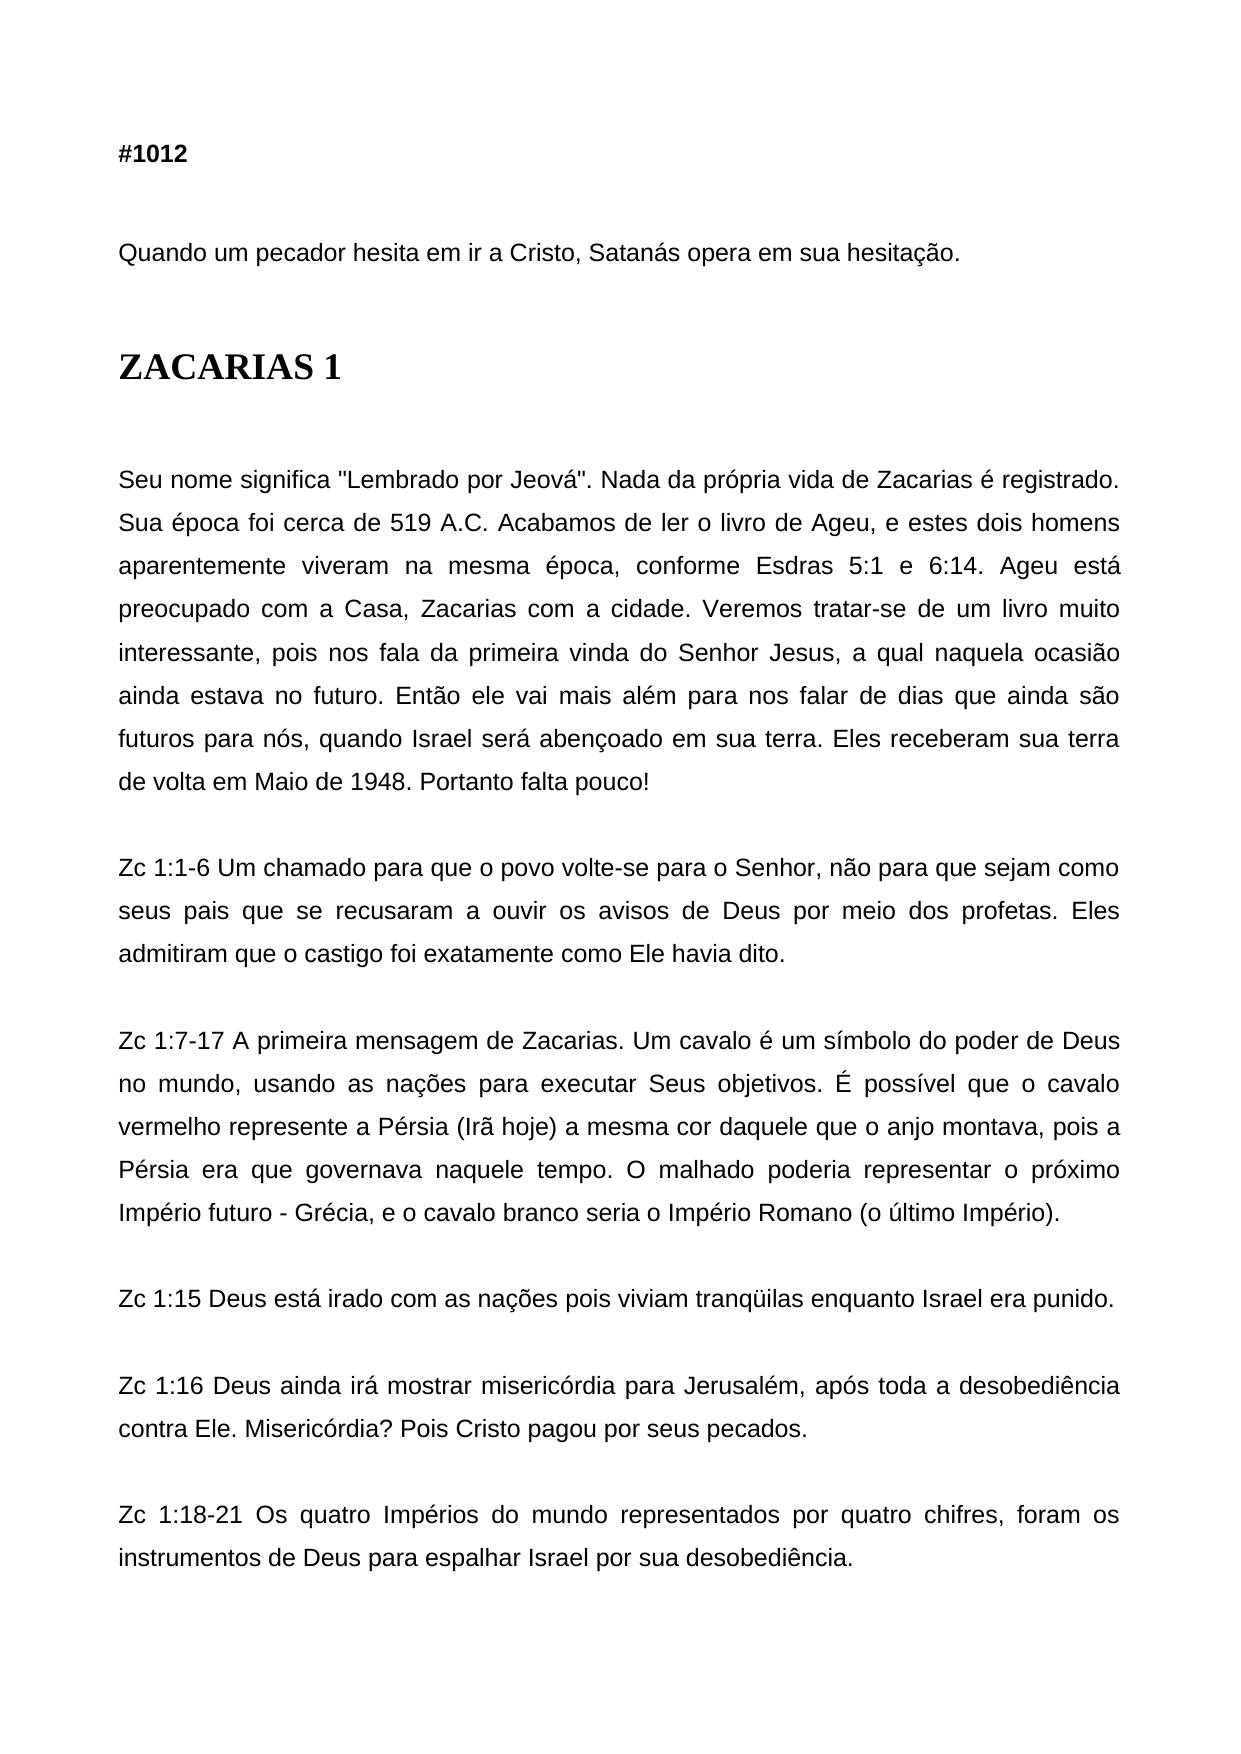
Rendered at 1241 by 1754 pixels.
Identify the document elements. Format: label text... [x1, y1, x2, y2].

text Zc 1:7-17 A primeira mensagem de Zacarias. Um cavalo é um símbolo do poder de Deus no mundo, usando as nações para executar Seus objetivos. É possível que o cavalo vermelho represente a Pérsia (Irã hoje) a mesma cor daquele que o anjo montava, pois a Pérsia era que governava naquele tempo. O malhado poderia representar o próximo Império futuro - Grécia, e o cavalo branco seria o Império Romano (o último Império). [118, 1026, 1122, 1227]
text Zc 1:1-6 Um chamado para que o povo volte-se para o Senhor, não para que sejam como seus pais que se recusaram a ouvir os avisos de Deus por meio dos profetas. Eles admitiram que o castigo foi exatamente como Ele havia dito. [118, 853, 1122, 968]
text Zc 1:18-21 Os quatro Impérios do mundo representados por quatro chifres, foram os instrumentos de Deus para espalhar Israel por sua desobediência. [118, 1500, 1122, 1572]
text Zc 1:16 Deus ainda irá mostrar misericórdia para Jerusalém, após toda a desobediência contra Ele. Misericórdia? Pois Cristo pagou por seus pecados. [118, 1371, 1122, 1443]
subtitle ZACARIAS 1 [118, 345, 1122, 388]
text Zc 1:15 Deus está irado com as nações pois viviam tranqüilas enquanto Israel era punido. [118, 1284, 1122, 1313]
subtitle #1012 [118, 139, 1122, 168]
text Seu nome significa "Lembrado por Jeová". Nada da própria vida de Zacarias é registrado. Sua época foi cerca de 519 A.C. Acabamos de ler o livro de Ageu, e estes dois homens aparentemente viveram na mesma época, conforme Esdras 5:1 e 6:14. Ageu está preocupado com a Casa, Zacarias com a cidade. Veremos tratar-se de um livro muito interessante, pois nos fala da primeira vinda do Senhor Jesus, a qual naquela ocasião ainda estava no futuro. Então ele vai mais além para nos falar de dias que ainda são futuros para nós, quando Israel será abençoado em sua terra. Eles receberam sua terra de volta em Maio de 1948. Portanto falta pouco! [118, 465, 1122, 796]
text Quando um pecador hesita em ir a Cristo, Satanás opera em sua hesitação. [118, 238, 1122, 266]
